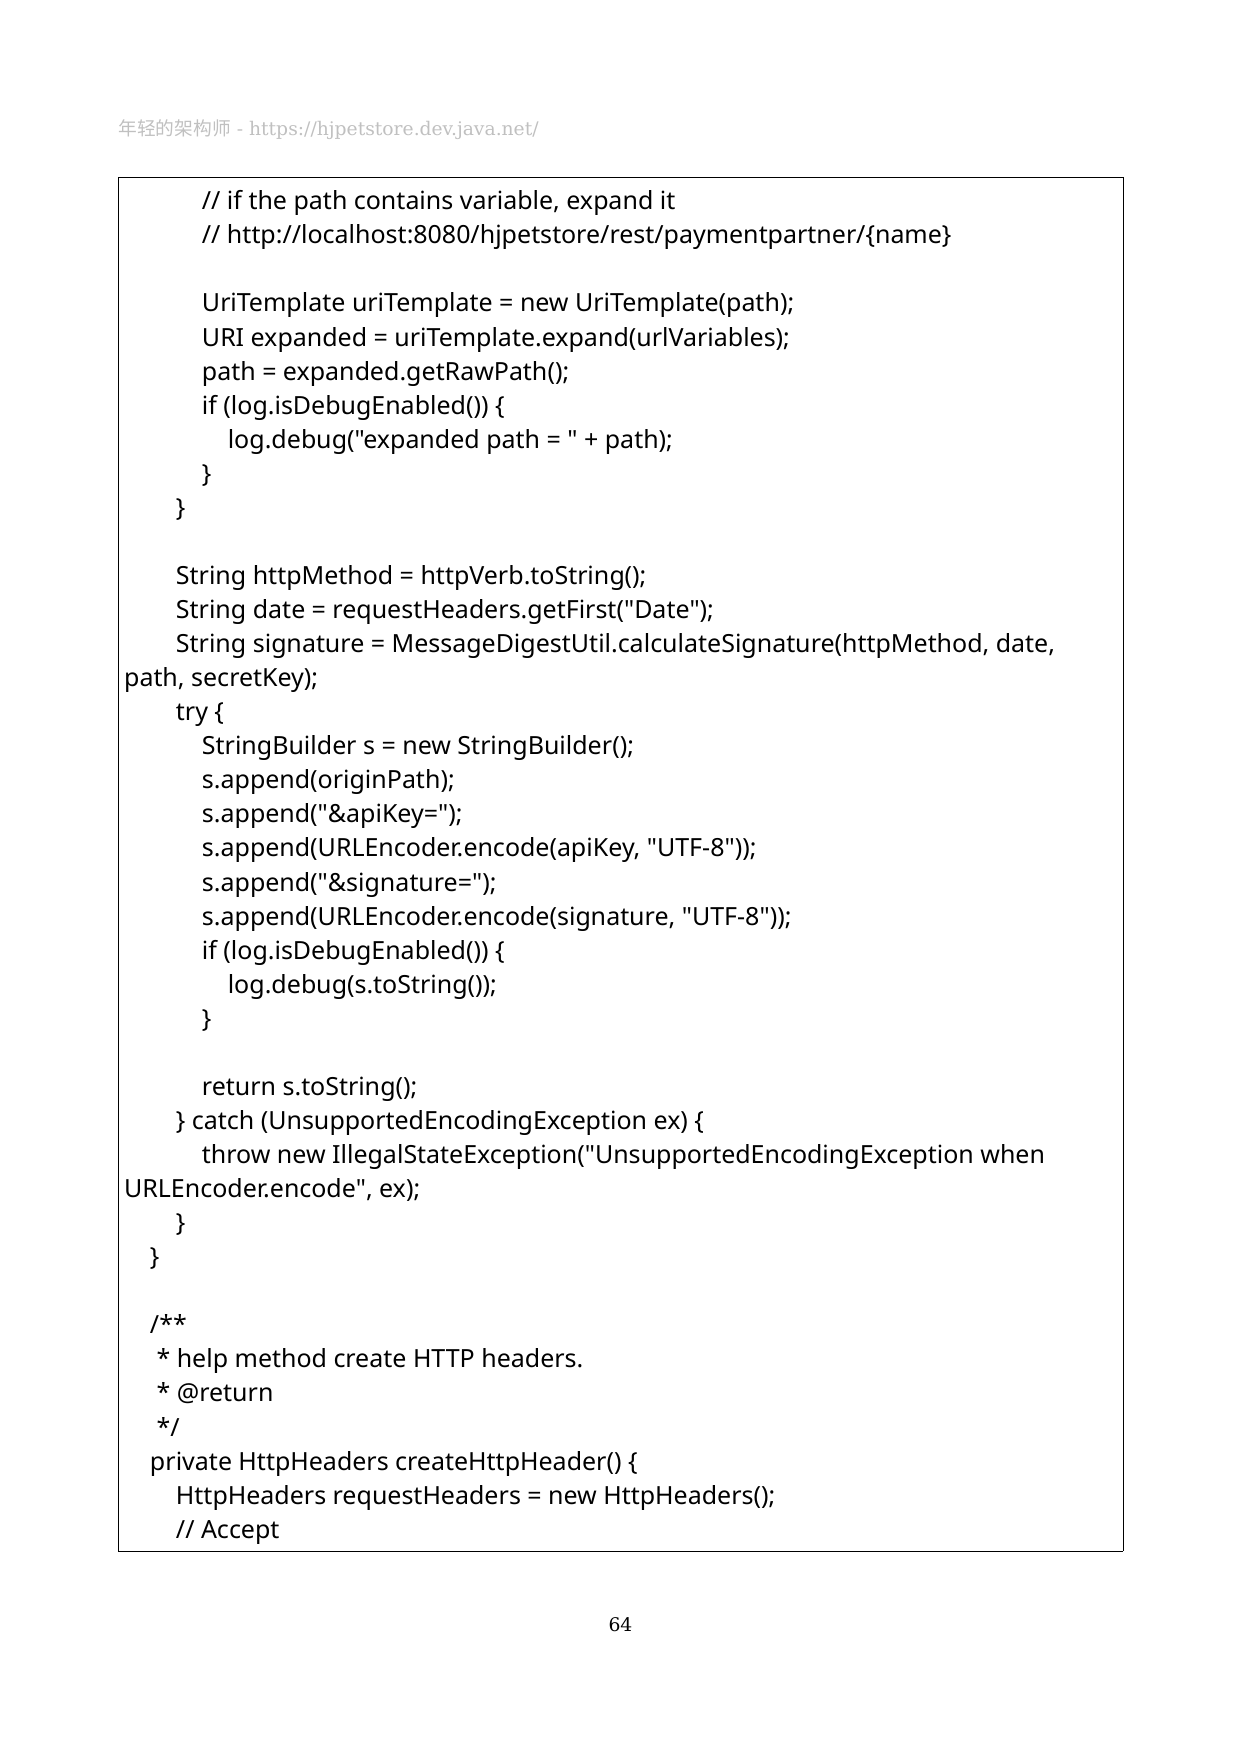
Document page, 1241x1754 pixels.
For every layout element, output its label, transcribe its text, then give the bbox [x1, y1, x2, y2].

table_cell // if the path contains variable, expand it // http://localhost:8080/hjpetstore/rest/paymentpartner/{name} UriTemplate uriTemplate = new UriTemplate(path); URI expanded = uriTemplate.expand(urlVariables); path = expanded.getRawPath(); if (log.isDebugEnabled()) { log.debug("expanded path = " + path); } } String httpMethod = httpVerb.toString(); String date = requestHeaders.getFirst("Date"); String signature = MessageDigestUtil.calculateSignature(httpMethod, date, path, secretKey); try { StringBuilder s = new StringBuilder(); s.append(originPath); s.append("&apiKey="); s.append(URLEncoder.encode(apiKey, "UTF-8")); s.append("&signature="); s.append(URLEncoder.encode(signature, "UTF-8")); if (log.isDebugEnabled()) { log.debug(s.toString()); } return s.toString(); } catch (UnsupportedEncodingException ex) { throw new IllegalStateException("UnsupportedEncodingException when URLEncoder.encode", ex); } } /** * help method create HTTP headers. * @return */ private HttpHeaders createHttpHeader() { HttpHeaders requestHeaders = new HttpHeaders(); // Accept [119, 178, 1123, 1551]
